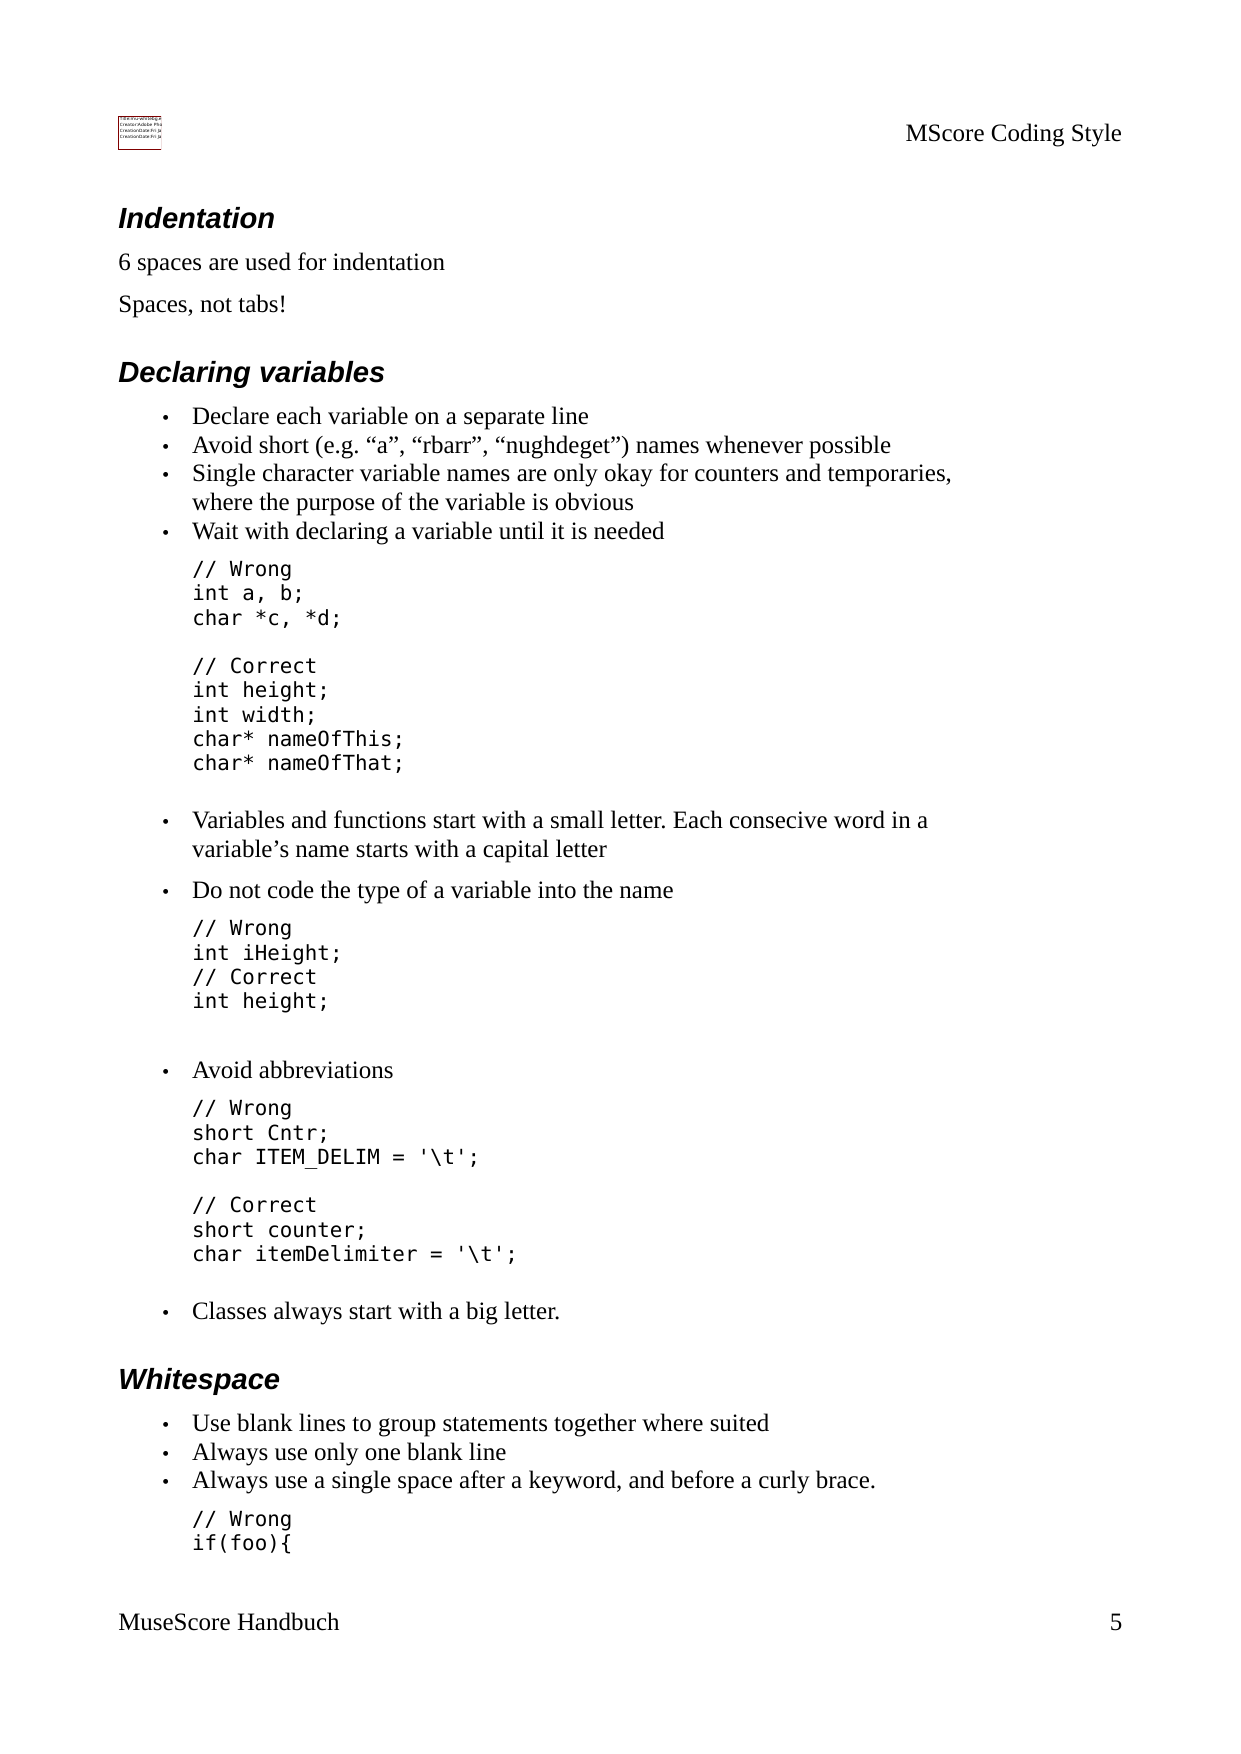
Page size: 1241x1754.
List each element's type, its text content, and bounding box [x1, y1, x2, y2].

text char* nameOfThis; [118, 727, 1122, 751]
list Classes always start with a big letter. [162, 1296, 1004, 1324]
list char ITEM_DELIM = '\t'; [162, 1145, 1122, 1169]
subtitle Indentation [118, 201, 1122, 235]
list Avoid abbreviations [162, 1055, 1004, 1084]
text // Wrong [118, 557, 1122, 581]
list Always use a single space after a keyword, and before a curly brace. [162, 1466, 1004, 1494]
list 6 spaces are used for indentation [118, 247, 1122, 276]
list // Wrong [162, 1096, 1122, 1121]
list Declare each variable on a separate line [162, 401, 1004, 430]
subtitle Whitespace [118, 1362, 1122, 1396]
list short counter; [162, 1218, 1122, 1242]
list short Cntr; [162, 1121, 1122, 1145]
text int height; [118, 678, 1122, 703]
subtitle Declaring variables [118, 355, 1122, 388]
list Avoid short (e.g. “a”, “rbarr”, “nughdeget”) names whenever possible [162, 430, 1004, 458]
list Spaces, not tabs! [118, 289, 1122, 317]
list Use blank lines to group statements together where suited [162, 1408, 1004, 1437]
text int a, b; [118, 581, 1122, 606]
list // Correct [162, 1193, 1122, 1218]
list if(foo){ [162, 1531, 1122, 1555]
text int height; [118, 989, 1122, 1013]
text // Wrong [118, 916, 1122, 941]
text int width; [118, 703, 1122, 727]
text // Correct [118, 965, 1122, 989]
text char* nameOfThat; [118, 751, 1122, 776]
list char itemDelimiter = '\t'; [162, 1242, 1122, 1266]
list // Wrong [162, 1507, 1122, 1531]
text int iHeight; [118, 941, 1122, 965]
list Single character variable names are only okay for counters and temporaries, where the purpose of the variable is obvious [162, 458, 1004, 516]
text // Correct [118, 654, 1122, 678]
list Always use only one blank line [162, 1437, 1004, 1466]
list Variables and functions start with a small letter. Each consecive word in a variable’s name starts with a capital letter [162, 805, 1004, 863]
text char *c, *d; [118, 606, 1122, 630]
list Do not code the type of a variable into the name [162, 875, 1004, 904]
list Wait with declaring a variable until it is needed [162, 516, 1004, 545]
